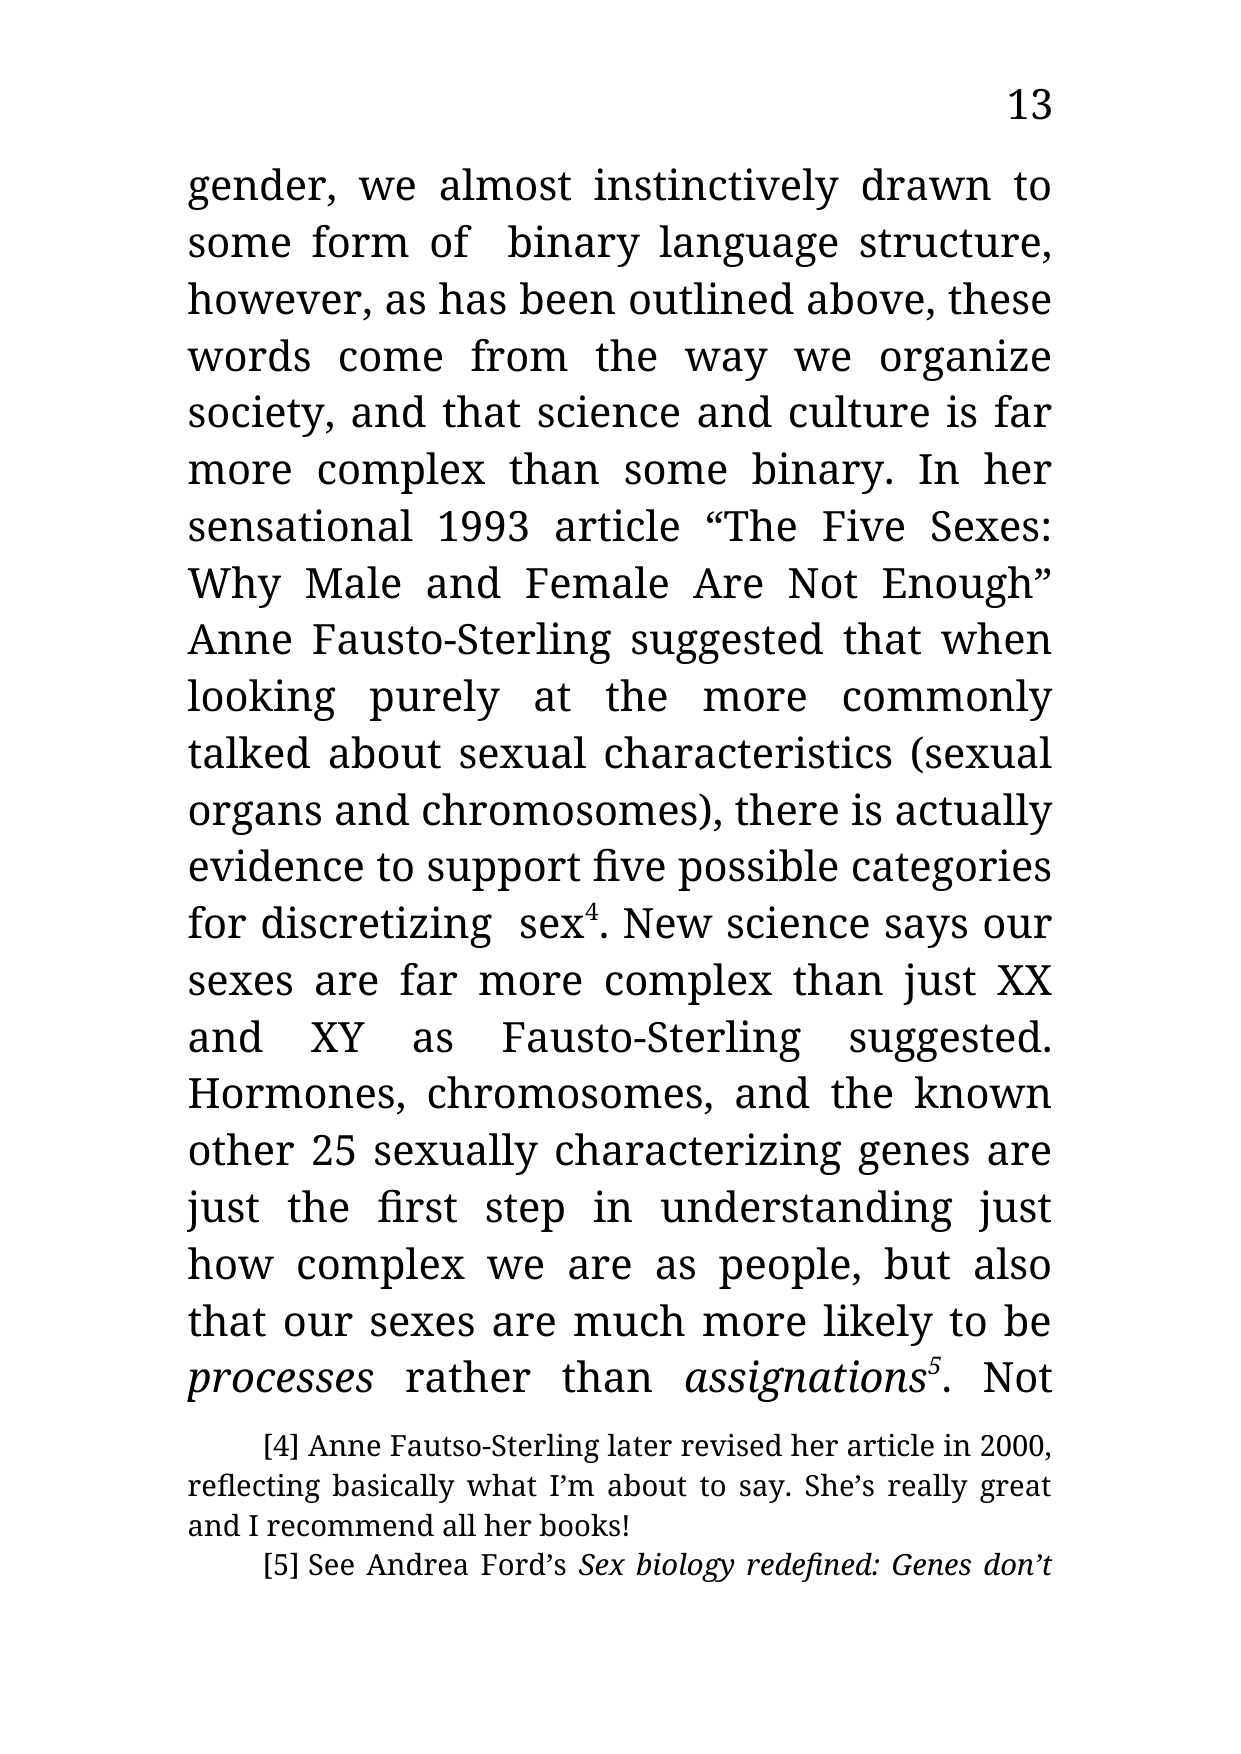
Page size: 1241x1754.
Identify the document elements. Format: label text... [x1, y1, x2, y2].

text Anne Fautso-Sterling later revised her article in 2000, reflecting basically what I’m about to say. She’s really great and I recommend all her books! [187, 1426, 1053, 1544]
text See Andrea Ford’s Sex biology redefined: Genes don’t [187, 1544, 1053, 1584]
text Finally, when considering sex and gender, we almost instinctively drawn to some form of binary language structure, however, as has been outlined above, these words come from the way we organize society, and that science and culture is far more complex than some binary. In her sensational 1993 article “The Five Sexes: Why Male and Female Are Not Enough” Anne Fausto-Sterling suggested that when looking purely at the more commonly talked about sexual characteristics (sexual organs and chromosomes), there is actually evidence to support five possible categories for discretizing sex. New science says our sexes are far more complex than just XX and XY as Fausto-Sterling suggested. Hormones, chromosomes, and the known other 25 sexually characterizing genes are just the first step in understanding just how complex we are as people, but also that our sexes are much more likely to be processes rather than assignations. Not only this, but each characteristic must be looked at as an individual multi-dimensional spectrum, which may or may not correlate with other characteristics. From this perspective our bodies are not binary, or even a binary spectrum, but rather a mosaic of complex interworking processes and characteristics. Each time we’ve attempted to study sex or gender scientifically we’ve approached the problem and results in especially problematic ways. Each time a study comes out attempting to show empathy differences as determined by hormone levels, or mathematical capabilities as it relates to prenatal testosterone, we are formulating questions to attach a biological basis to things like gender inequality, attempting to detach ourselves and society from the patriarchy. It’s still incredibly common to see gendered brain difference journals and articles cropping up in liberal publications. Apparently we haven’t learned that trying to find a biological basis to racial or gender inequality is characteristically Nazi and actually end up being used to justify violence. Not shockingly these “scientific” studies have extremely ungrounded methods and across the board show contradictory messages. This is not to say sex doesn’t exist, prenatal testosterone is real and has an effect on our bodies. There are concrete differences in our bodies, but when we study how these manifest in our world we need to be looking at concrete and scientific parameters rather than empathy indexes or what kind of baby monkeys like “boyish” or “girlish” toys (whatever that means). [187, 156, 1053, 1405]
